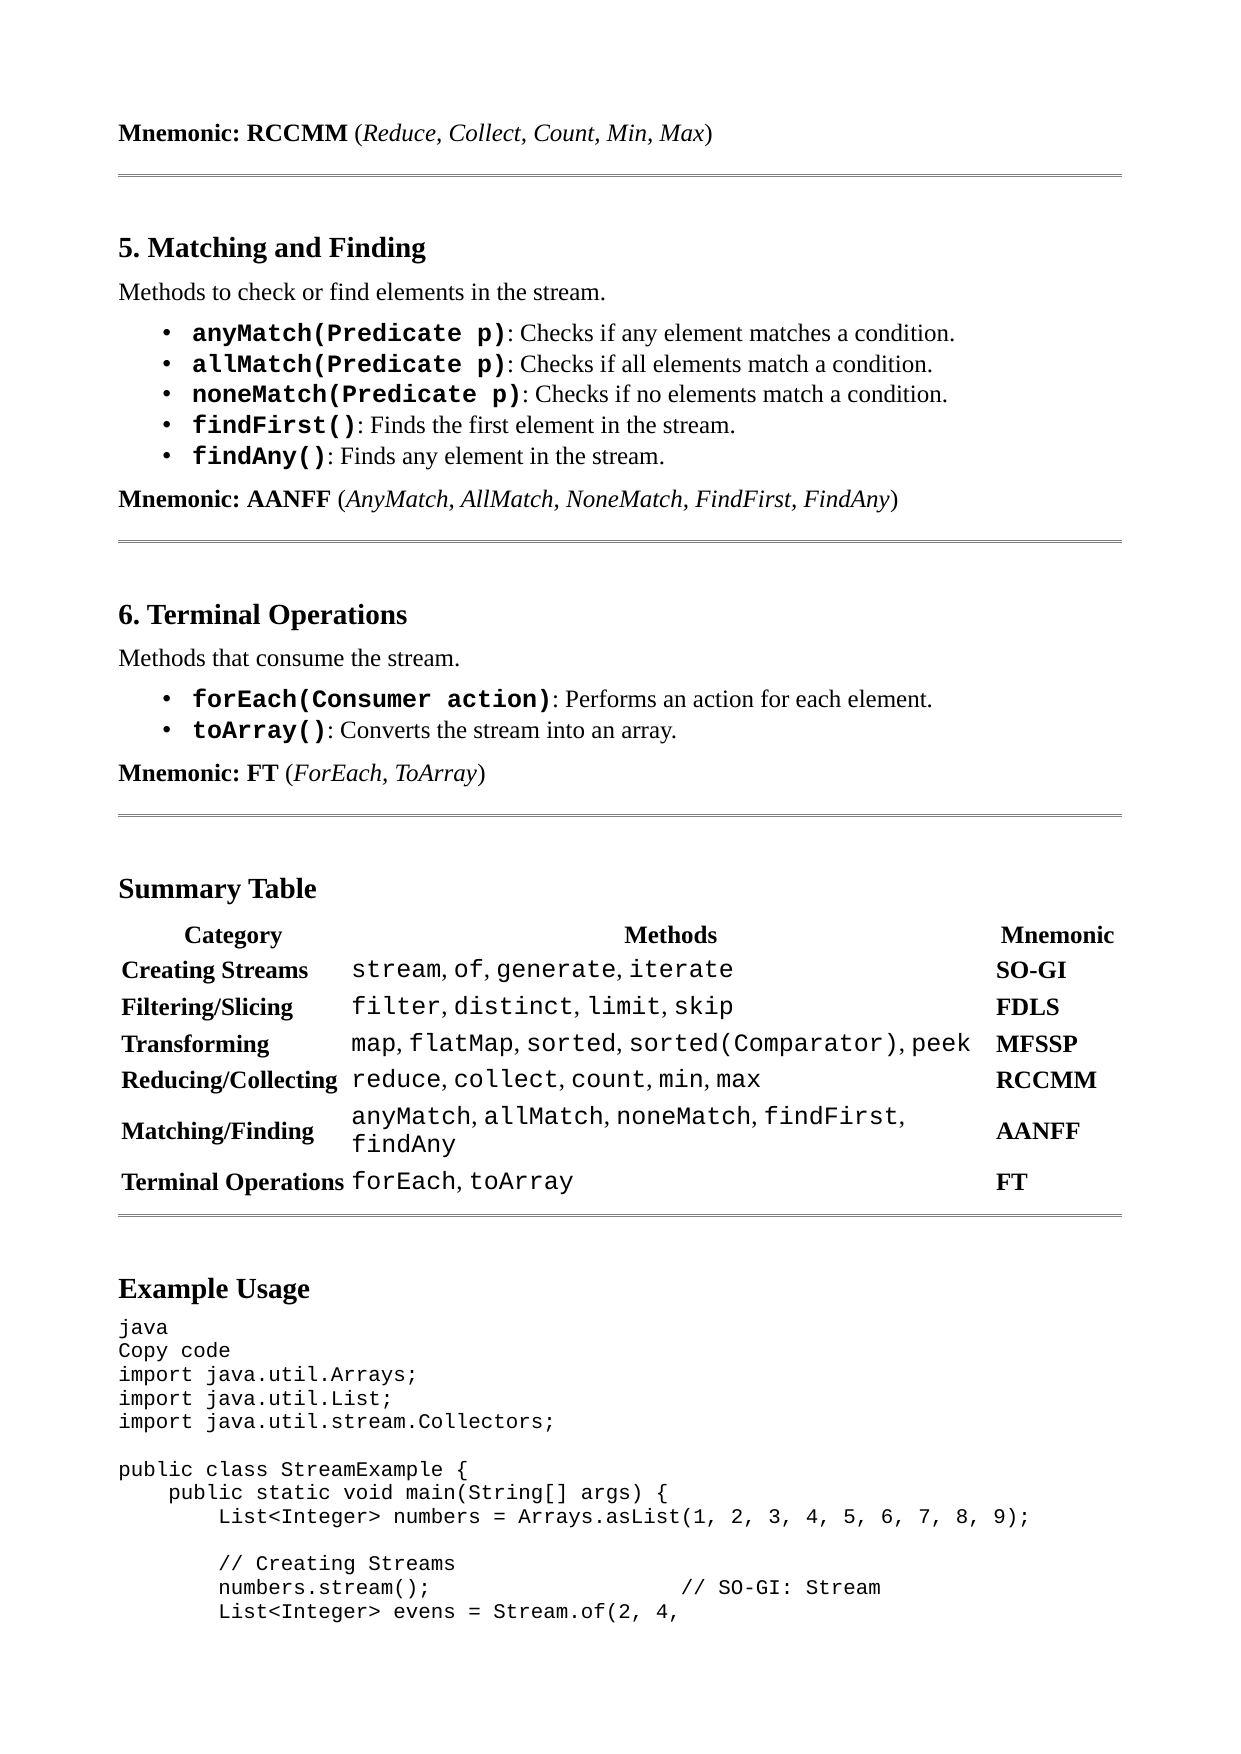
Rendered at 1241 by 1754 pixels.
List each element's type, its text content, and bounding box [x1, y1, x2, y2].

text numbers.stream(); // SO-GI: Stream [118, 1577, 1122, 1601]
table_cell Transforming [118, 1025, 348, 1061]
text import java.util.Arrays; [118, 1364, 1122, 1388]
list findAny(): Finds any element in the stream. [162, 441, 1122, 472]
text Copy code [118, 1341, 1122, 1364]
table_cell Terminal Operations [118, 1163, 348, 1200]
text List<Integer> numbers = Arrays.asList(1, 2, 3, 4, 5, 6, 7, 8, 9); [118, 1506, 1122, 1530]
table_cell Matching/Finding [118, 1098, 348, 1163]
text Mnemonic: FT (ForEach, ToArray) [118, 758, 1122, 787]
text Methods to check or find elements in the stream. [118, 277, 1122, 305]
table_cell RCCMM [993, 1061, 1122, 1098]
table_cell MFSSP [993, 1025, 1122, 1061]
table_cell Creating Streams [118, 951, 348, 988]
table_cell reduce, collect, count, min, max [348, 1061, 993, 1098]
list findFirst(): Finds the first element in the stream. [162, 410, 1122, 441]
table_cell forEach, toArray [348, 1163, 993, 1200]
text Methods that consume the stream. [118, 643, 1122, 672]
table_cell FT [993, 1163, 1122, 1200]
table_cell map, flatMap, sorted, sorted(Comparator), peek [348, 1025, 993, 1061]
table_cell Reducing/Collecting [118, 1061, 348, 1098]
table_cell Filtering/Slicing [118, 988, 348, 1025]
table_cell stream, of, generate, iterate [348, 951, 993, 988]
table_cell FDLS [993, 988, 1122, 1025]
text public static void main(String[] args) { [118, 1482, 1122, 1506]
text import java.util.stream.Collectors; [118, 1411, 1122, 1435]
text java [118, 1317, 1122, 1341]
list noneMatch(Predicate p): Checks if no elements match a condition. [162, 379, 1122, 410]
list toArray(): Converts the stream into an array. [162, 715, 1122, 746]
table_header Category [118, 917, 348, 951]
text Mnemonic: AANFF (AnyMatch, AllMatch, NoneMatch, FindFirst, FindAny) [118, 484, 1122, 513]
list allMatch(Predicate p): Checks if all elements match a condition. [162, 349, 1122, 379]
list forEach(Consumer action): Performs an action for each element. [162, 684, 1122, 715]
table_cell filter, distinct, limit, skip [348, 988, 993, 1025]
table_cell AANFF [993, 1098, 1122, 1163]
list anyMatch(Predicate p): Checks if any element matches a condition. [162, 318, 1122, 349]
table_header Mnemonic [993, 917, 1122, 951]
subtitle Example Usage [118, 1271, 1122, 1304]
subtitle 5. Matching and Finding [118, 231, 1122, 264]
subtitle Summary Table [118, 871, 1122, 904]
text List<Integer> evens = Stream.of(2, 4, [118, 1601, 1122, 1624]
subtitle 6. Terminal Operations [118, 597, 1122, 630]
text public class StreamExample { [118, 1459, 1122, 1482]
table_header Methods [348, 917, 993, 951]
text import java.util.List; [118, 1388, 1122, 1411]
text // Creating Streams [118, 1553, 1122, 1577]
text Mnemonic: RCCMM (Reduce, Collect, Count, Min, Max) [118, 118, 1122, 147]
table_cell SO-GI [993, 951, 1122, 988]
table_cell anyMatch, allMatch, noneMatch, findFirst, findAny [348, 1098, 993, 1163]
